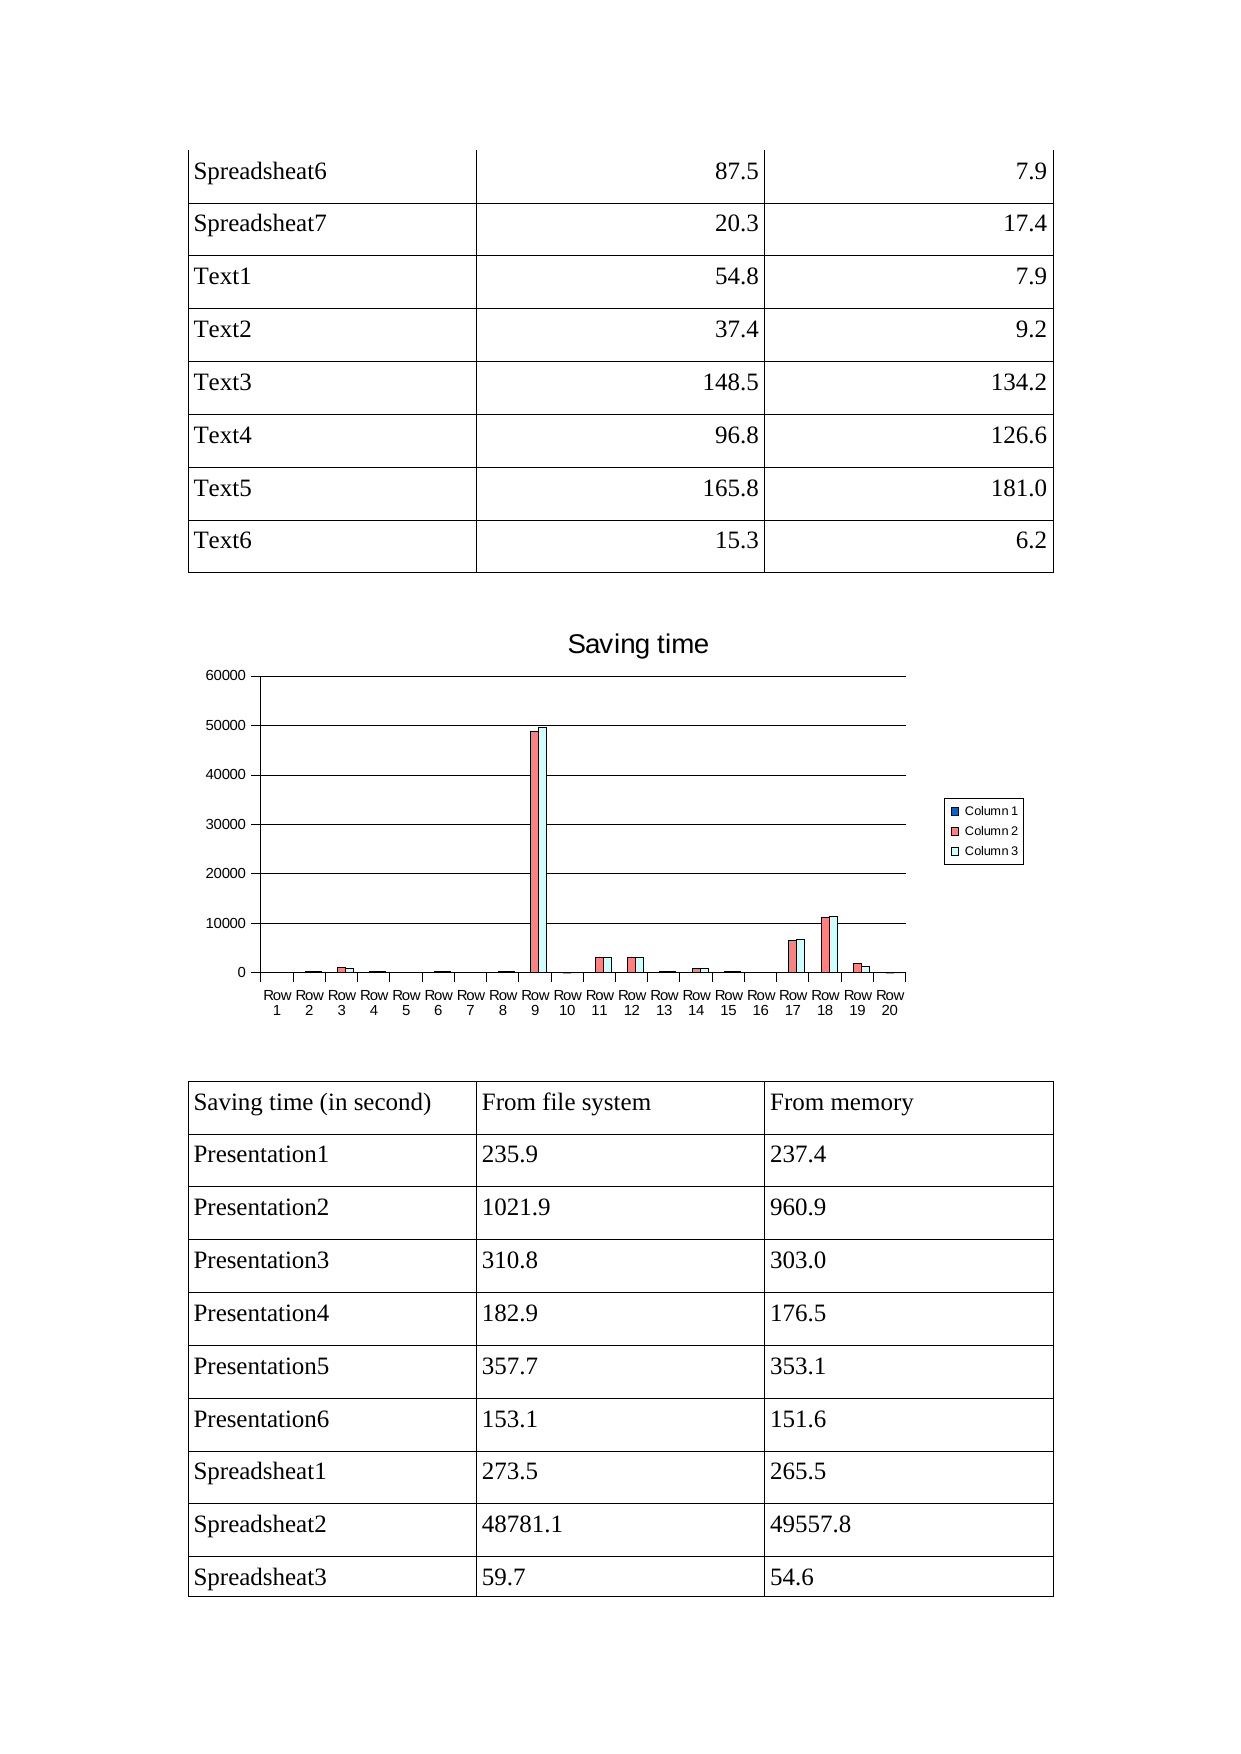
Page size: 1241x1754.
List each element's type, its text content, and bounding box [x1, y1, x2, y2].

table_cell 273.5 [477, 1452, 764, 1503]
table_cell 126.6 [765, 415, 1053, 467]
table_cell 48781.1 [477, 1504, 764, 1556]
table_cell 59.7 [477, 1557, 764, 1596]
table_cell 310.8 [477, 1240, 764, 1292]
table_cell 6.2 [765, 521, 1053, 572]
table_cell Text1 [189, 256, 476, 308]
table_cell 960.9 [765, 1187, 1053, 1239]
table_cell 265.5 [765, 1452, 1053, 1503]
table_cell 153.1 [477, 1399, 764, 1451]
table_header Saving time (in second) [189, 1082, 476, 1134]
table_cell 357.7 [477, 1346, 764, 1398]
table_cell Spreadsheat3 [189, 1557, 476, 1596]
table_cell Spreadsheat1 [189, 1452, 476, 1503]
table_cell 1021.9 [477, 1187, 764, 1239]
table_header From file system [477, 1082, 764, 1134]
table_cell Spreadsheat7 [189, 204, 476, 255]
table_cell Text2 [189, 309, 476, 361]
table_cell 151.6 [765, 1399, 1053, 1451]
table_cell 182.9 [477, 1293, 764, 1345]
table_cell Spreadsheat2 [189, 1504, 476, 1556]
table_cell 176.5 [765, 1293, 1053, 1345]
table_cell 7.9 [765, 256, 1053, 308]
table_cell 54.8 [477, 256, 764, 308]
table_cell 49557.8 [765, 1504, 1053, 1556]
table_cell Text3 [189, 362, 476, 414]
table_cell 181.0 [765, 468, 1053, 520]
table_cell 37.4 [477, 309, 764, 361]
table_cell Presentation6 [189, 1399, 476, 1451]
table_cell 87.5 [477, 150, 764, 203]
table_cell Presentation2 [189, 1187, 476, 1239]
table_cell 235.9 [477, 1135, 764, 1186]
table_cell Presentation5 [189, 1346, 476, 1398]
table_cell Text6 [189, 521, 476, 572]
table_cell Text5 [189, 468, 476, 520]
table_cell 7.9 [765, 150, 1053, 203]
table_cell 134.2 [765, 362, 1053, 414]
table_cell 9.2 [765, 309, 1053, 361]
table_cell Presentation3 [189, 1240, 476, 1292]
table_cell 353.1 [765, 1346, 1053, 1398]
table_cell 15.3 [477, 521, 764, 572]
table_cell 237.4 [765, 1135, 1053, 1186]
table_cell Text4 [189, 415, 476, 467]
table_cell Presentation4 [189, 1293, 476, 1345]
table_cell 303.0 [765, 1240, 1053, 1292]
table_cell 165.8 [477, 468, 764, 520]
table_cell Spreadsheat6 [189, 150, 476, 203]
table_header From memory [765, 1082, 1053, 1134]
table_cell Presentation1 [189, 1135, 476, 1186]
table_cell 20.3 [477, 204, 764, 255]
table_cell 96.8 [477, 415, 764, 467]
table_cell 54.6 [765, 1557, 1053, 1596]
table_cell 17.4 [765, 204, 1053, 255]
table_cell 148.5 [477, 362, 764, 414]
